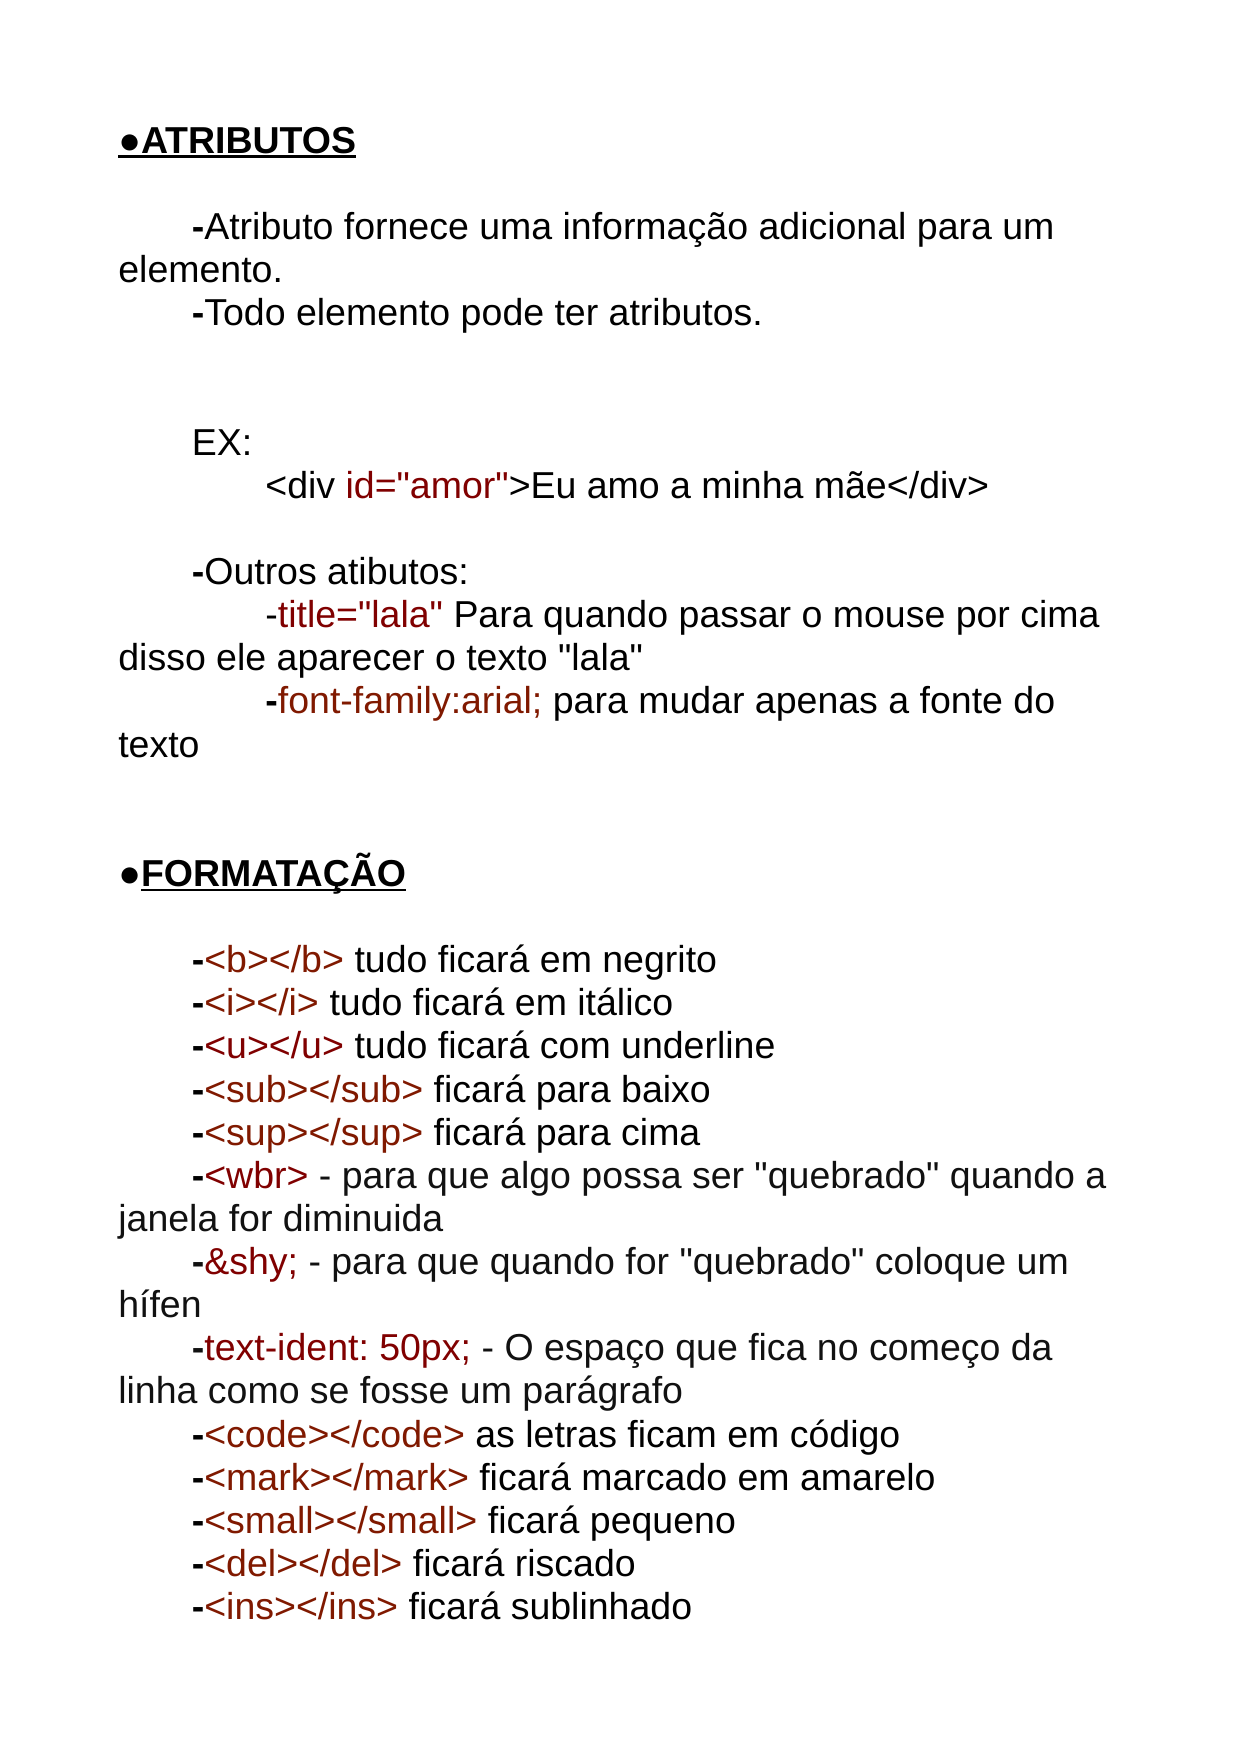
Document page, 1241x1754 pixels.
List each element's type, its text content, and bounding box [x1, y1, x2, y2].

text -<ins></ins> ficará sublinhado [118, 1584, 1122, 1627]
text -<u></u> tudo ficará com underline [118, 1024, 1122, 1067]
text -font-family:arial; para mudar apenas a fonte do texto [118, 679, 1122, 765]
text -&shy; - para que quando for "quebrado" coloque um hífen [118, 1239, 1122, 1326]
text ●ATRIBUTOS [118, 118, 1122, 161]
text -<i></i> tudo ficará em itálico [118, 981, 1122, 1024]
text <div id="amor">Eu amo a minha mãe</div> [118, 463, 1122, 506]
text -Outros atibutos: [118, 549, 1122, 592]
text ­-<code></code> as letras ficam em código [118, 1412, 1122, 1455]
text -text-ident: 50px; - O espaço que fica no começo da linha como se fosse um parágrafo [118, 1326, 1122, 1412]
text -<mark></mark> ficará marcado em amarelo [118, 1455, 1122, 1498]
text -<sup></sup> ficará para cima [118, 1110, 1122, 1153]
text -<small></small> ficará pequeno [118, 1498, 1122, 1541]
text -<del></del> ficará riscado [118, 1541, 1122, 1584]
text ●FORMATAÇÃO [118, 851, 1122, 894]
text -<sub></sub> ficará para baixo [118, 1067, 1122, 1110]
text EX: [118, 420, 1122, 463]
text -Todo elemento pode ter atributos. [118, 291, 1122, 334]
text -<wbr> - para que algo possa ser "quebrado" quando a janela for diminuida [118, 1153, 1122, 1239]
text -Atributo fornece uma informação adicional para um elemento. [118, 204, 1122, 291]
text -title="lala" Para quando passar o mouse por cima disso ele aparecer o texto "lala" [118, 592, 1122, 679]
text -<b></b> tudo ficará em negrito [118, 937, 1122, 981]
